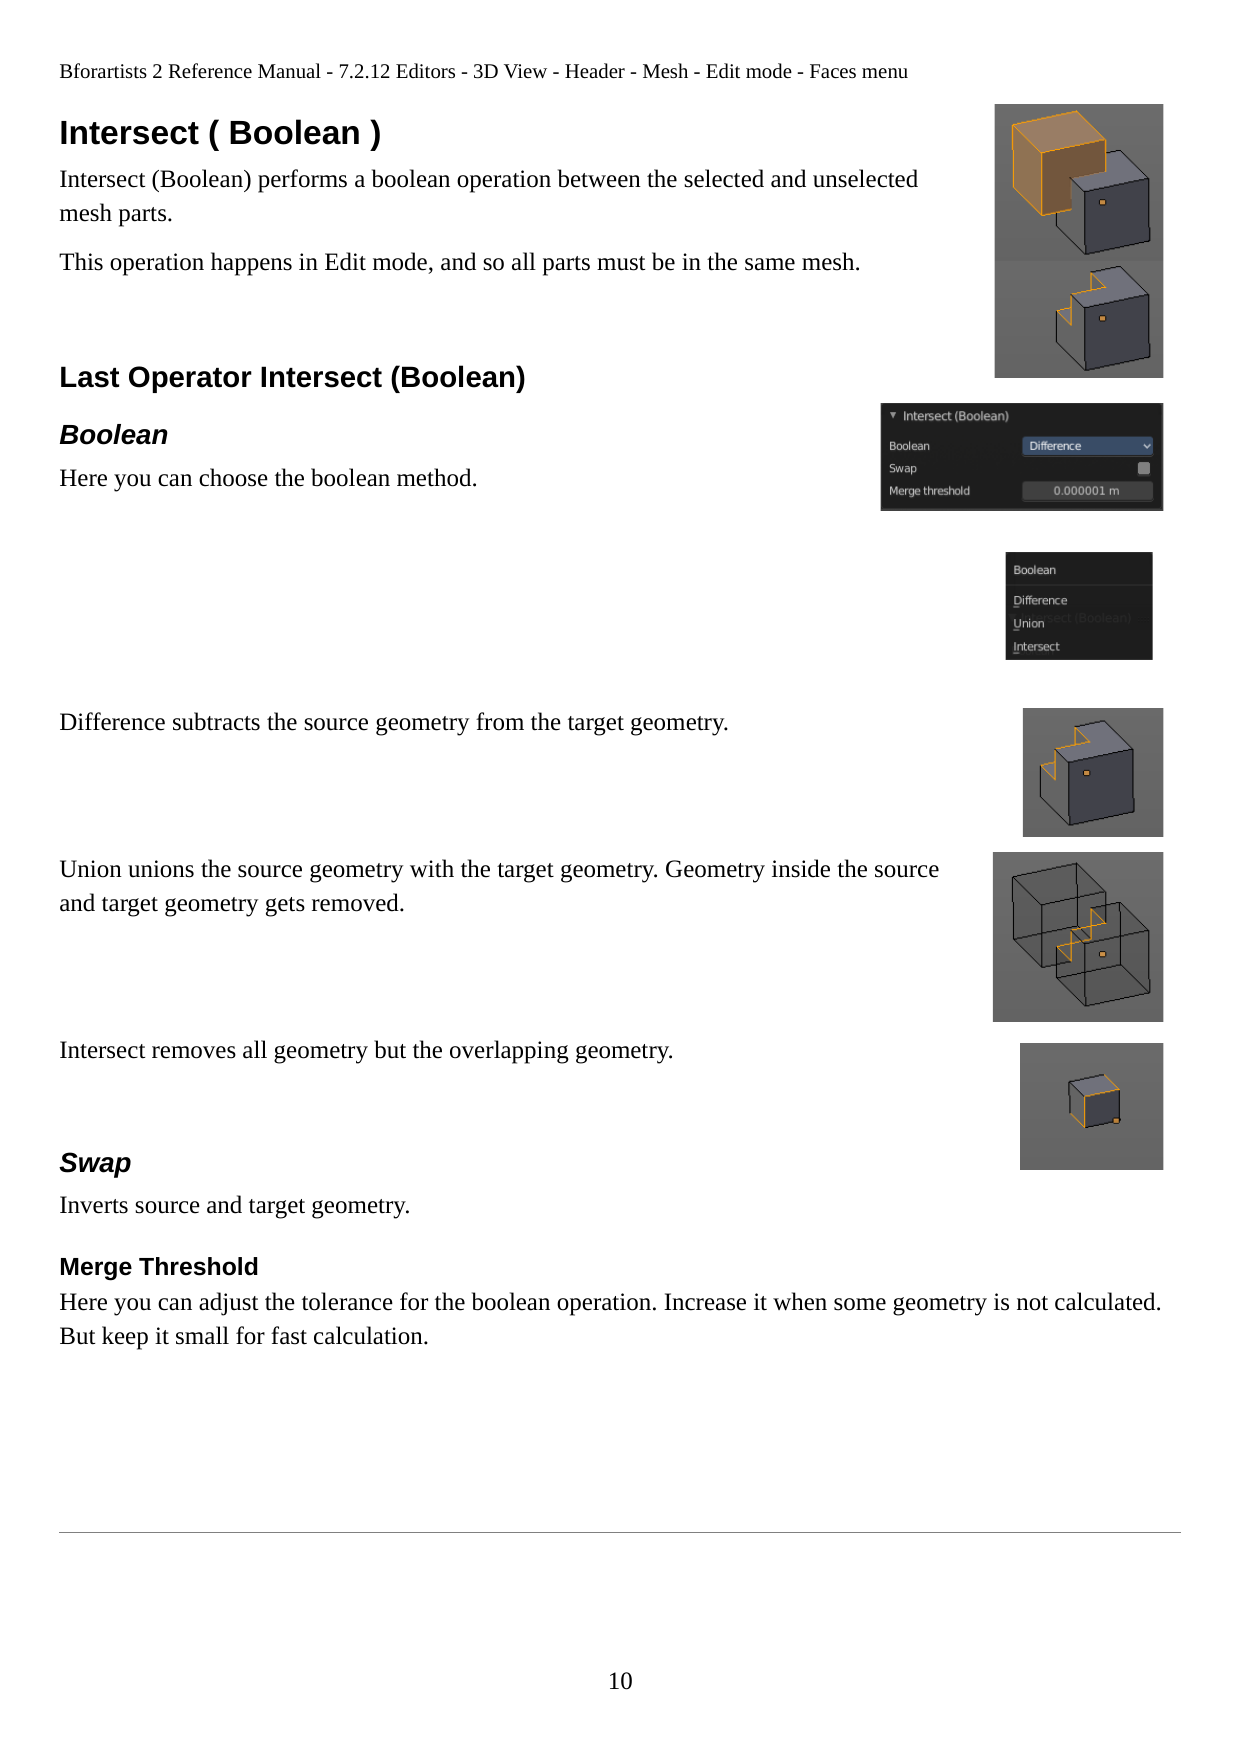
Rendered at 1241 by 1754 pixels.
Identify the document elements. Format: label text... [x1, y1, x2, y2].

text Union unions the source geometry with the target geometry. Geometry inside the source and target geometry gets removed. [59, 854, 992, 917]
picture [1020, 1043, 1164, 1170]
picture [992, 852, 1164, 1022]
picture [1022, 708, 1164, 837]
text This operation happens in Edit mode, and so all parts must be in the same mesh. [59, 247, 994, 276]
subtitle [1164, 419, 1181, 451]
text Here you can choose the boolean method. [59, 463, 880, 492]
text Intersect removes all geometry but the overlapping geometry. [59, 1036, 1181, 1064]
text Here you can adjust the tolerance for the boolean operation. Increase it when some geometry is not calculated. But keep it small for fast calculation. [59, 1287, 1181, 1350]
picture [994, 104, 1164, 378]
subtitle Swap [59, 1146, 1181, 1178]
picture [880, 403, 1164, 511]
text Inverts source and target geometry. [59, 1191, 1181, 1219]
subtitle [1164, 113, 1181, 151]
subtitle Boolean [59, 419, 880, 451]
text Intersect (Boolean) performs a boolean operation between the selected and unselected mesh parts. [59, 164, 994, 227]
subtitle Last Operator Intersect (Boolean) [59, 360, 1181, 394]
subtitle Merge Threshold [59, 1252, 1181, 1281]
subtitle Intersect ( Boolean ) [59, 113, 994, 151]
text Difference subtracts the source geometry from the target geometry. [59, 707, 1181, 735]
picture [1005, 552, 1153, 660]
